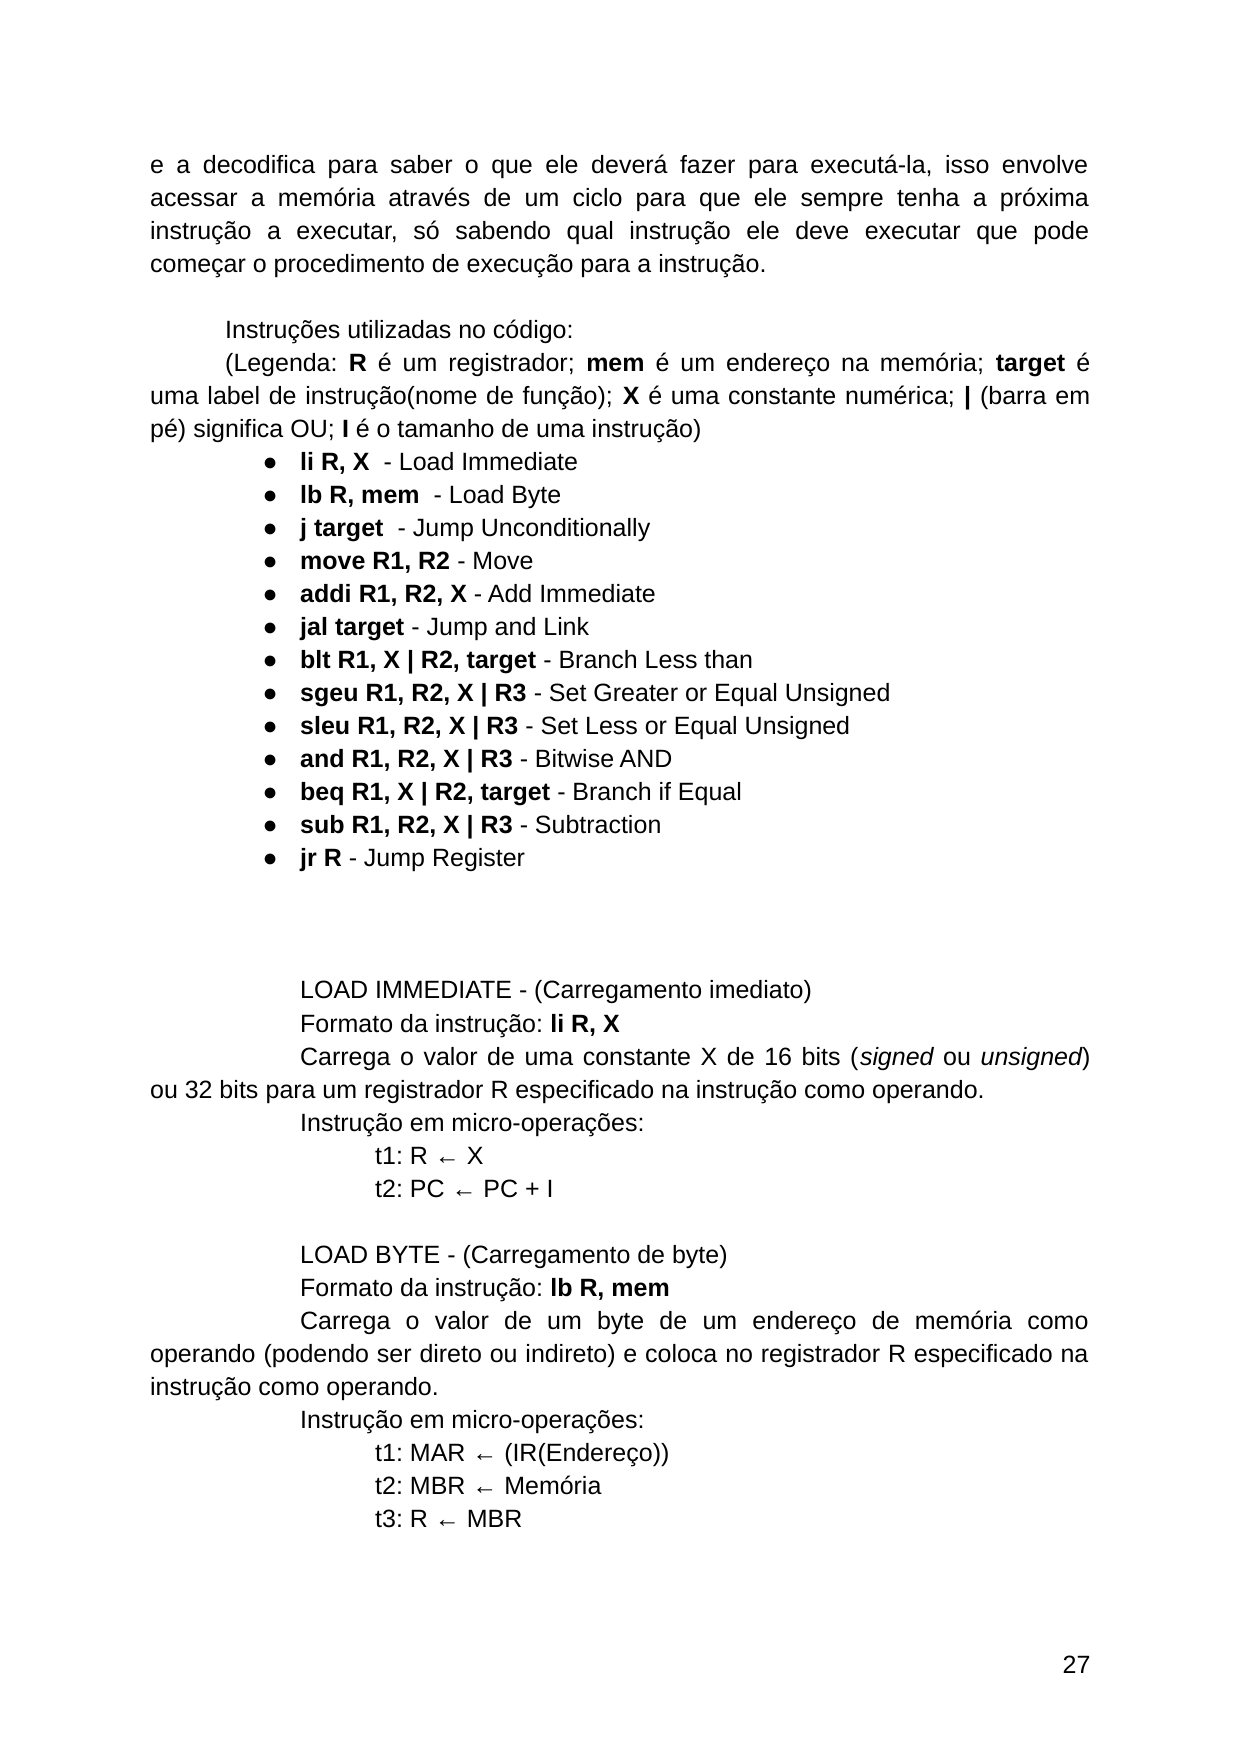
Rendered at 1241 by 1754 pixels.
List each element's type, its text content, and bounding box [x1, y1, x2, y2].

text Instrução em micro-operações: [150, 1108, 1090, 1136]
text Instrução em micro-operações: [150, 1405, 1090, 1433]
text Carrega o valor de uma constante X de 16 bits (signed ou unsigned) ou 32 bits para um registrador R especificado na instrução como operando. [150, 1042, 1090, 1103]
list j target - Jump Unconditionally [262, 513, 1090, 542]
list addi R1, R2, X - Add Immediate [262, 579, 1090, 608]
text t3: R ← MBR [150, 1504, 1090, 1533]
text Carrega o valor de um byte de um endereço de memória como operando (podendo ser direto ou indireto) e coloca no registrador R especificado na instrução como operando. [150, 1306, 1090, 1401]
text Formato da instrução: lb R, mem [150, 1273, 1090, 1301]
text Instruções utilizadas no código: [150, 315, 1090, 344]
text t2: MBR ← Memória [150, 1471, 1090, 1499]
text t1: R ← X [150, 1141, 1090, 1169]
list sleu R1, R2, X | R3 - Set Less or Equal Unsigned [262, 711, 1090, 740]
text t1: MAR ← (IR(Endereço)) [150, 1438, 1090, 1467]
text e a decodifica para saber o que ele deverá fazer para executá-la, isso envolve acessar a memória através de um ciclo para que ele sempre tenha a próxima instrução a executar, só sabendo qual instrução ele deve executar que pode começar o procedimento de execução para a instrução. [150, 150, 1090, 278]
list and R1, R2, X | R3 - Bitwise AND [262, 744, 1090, 773]
subtitle LOAD BYTE - (Carregamento de byte) [150, 1240, 1090, 1268]
list lb R, mem - Load Byte [262, 480, 1090, 509]
text (Legenda: R é um registrador; mem é um endereço na memória; target é uma label de instrução(nome de função); X é uma constante numérica; | (barra em pé) significa OU; I é o tamanho de uma instrução) [150, 348, 1090, 443]
subtitle LOAD IMMEDIATE - (Carregamento imediato) [225, 976, 1090, 1004]
list li R, X - Load Immediate [262, 447, 1090, 476]
list beq R1, X | R2, target - Branch if Equal [262, 777, 1090, 806]
list blt R1, X | R2, target - Branch Less than [262, 645, 1090, 674]
list jal target - Jump and Link [262, 612, 1090, 641]
list jr R - Jump Register [262, 843, 1090, 872]
list sgeu R1, R2, X | R3 - Set Greater or Equal Unsigned [262, 678, 1090, 707]
list sub R1, R2, X | R3 - Subtraction [262, 810, 1090, 839]
list move R1, R2 - Move [262, 546, 1090, 575]
text t2: PC ← PC + I [150, 1174, 1090, 1202]
text Formato da instrução: li R, X [150, 1008, 1090, 1037]
